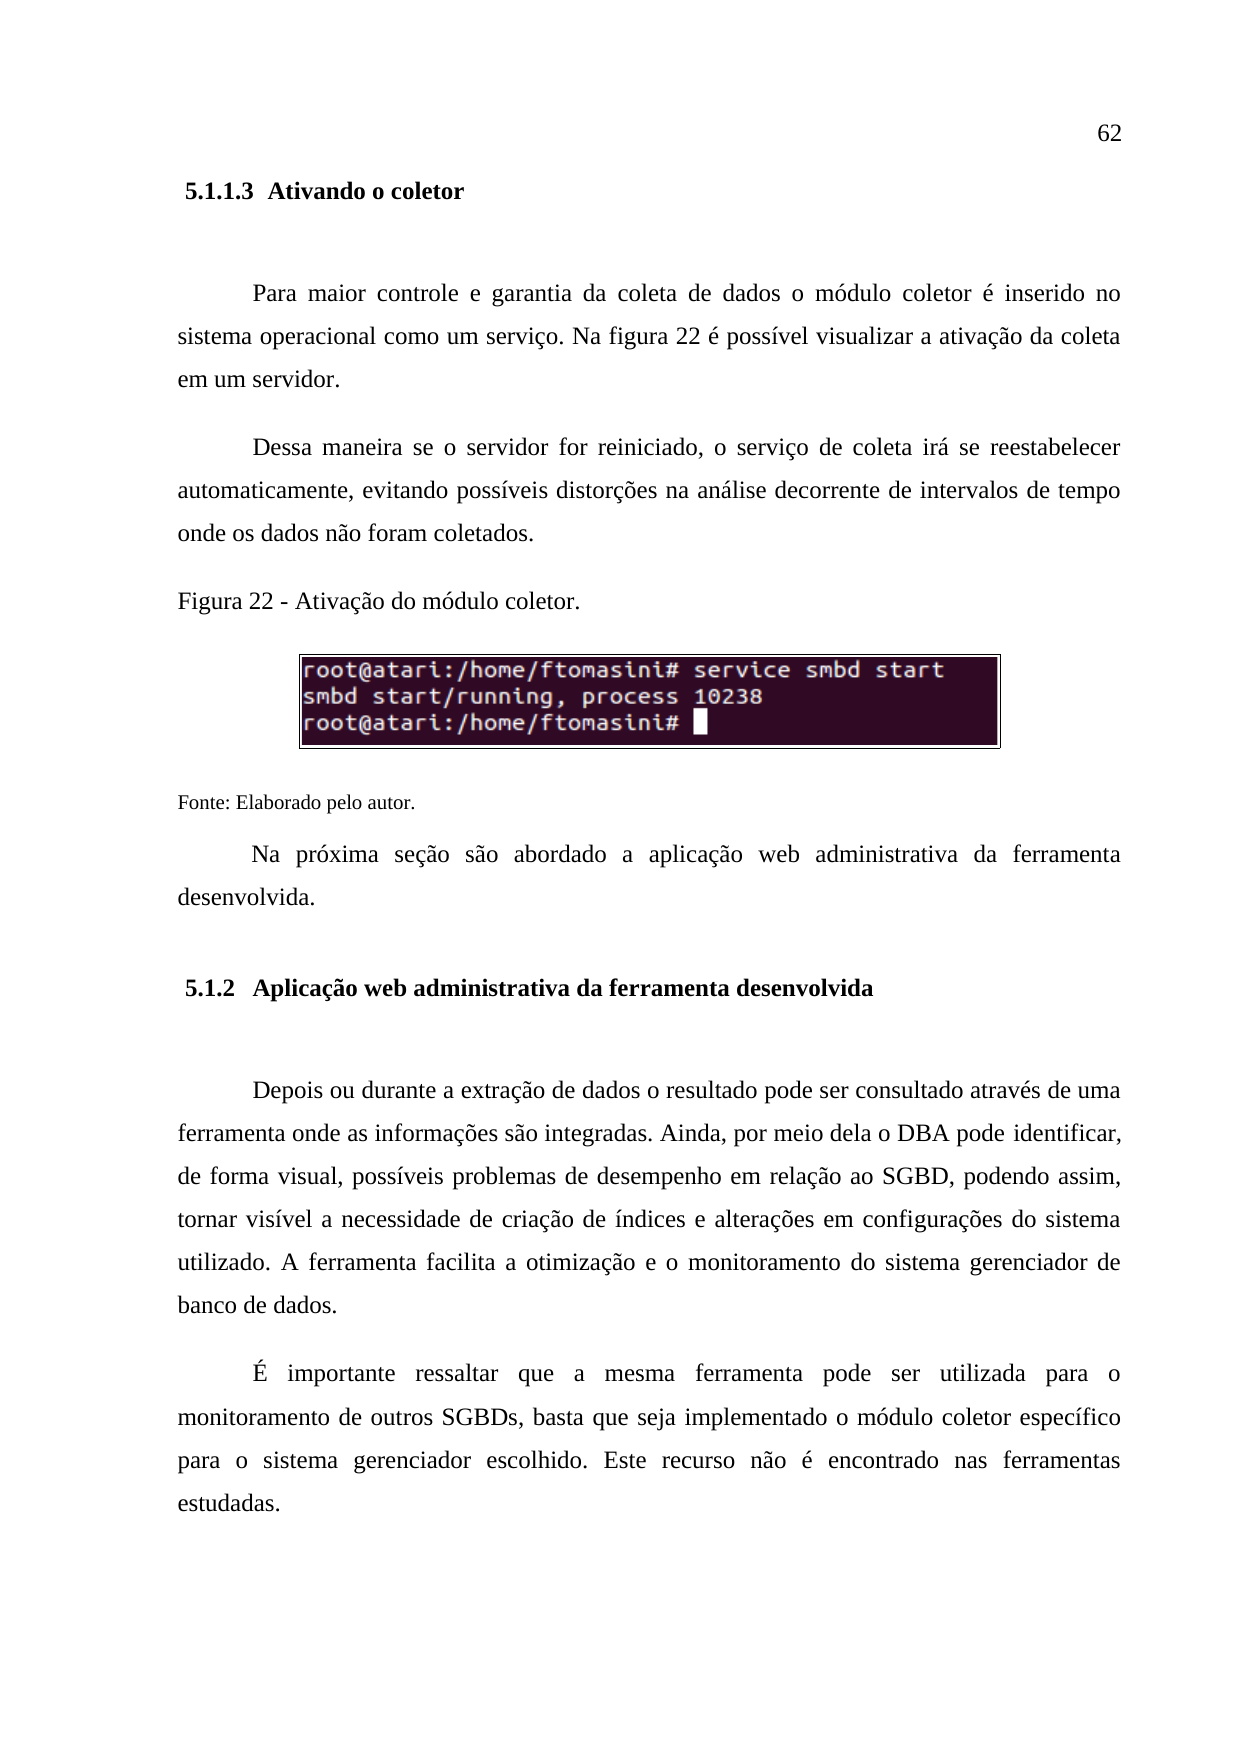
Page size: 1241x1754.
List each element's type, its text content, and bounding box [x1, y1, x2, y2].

list Ativando o coletor [185, 176, 1122, 205]
picture [301, 657, 998, 745]
text Para maior controle e garantia da coleta de dados o módulo coletor é inserido no sistema operacional como um serviço. Na figura 22 é possível visualizar a ativação da coleta em um servidor. [177, 278, 1122, 393]
list É importante ressaltar que a mesma ferramenta pode ser utilizada para o monitoramento de outros SGBDs, basta que seja implementado o módulo coletor específico para o sistema gerenciador escolhido. Este recurso não é encontrado nas ferramentas estudadas. [177, 1358, 1122, 1517]
list Aplicação web administrativa da ferramenta desenvolvida [185, 973, 1122, 1002]
list Depois ou durante a extração de dados o resultado pode ser consultado através de uma ferramenta onde as informações são integradas. Ainda, por meio dela o DBA pode identificar, de forma visual, possíveis problemas de desempenho em relação ao SGBD, podendo assim, tornar visível a necessidade de criação de índices e alterações em configurações do sistema utilizado. A ferramenta facilita a otimização e o monitoramento do sistema gerenciador de banco de dados. [177, 1075, 1122, 1319]
text Na próxima seção são abordado a aplicação web administrativa da ferramenta desenvolvida. [177, 839, 1122, 911]
text Dessa maneira se o servidor for reiniciado, o serviço de coleta irá se reestabelecer automaticamente, evitando possíveis distorções na análise decorrente de intervalos de tempo onde os dados não foram coletados. [177, 432, 1122, 547]
text Figura 22 - Ativação do módulo coletor. [177, 586, 1122, 615]
list Fonte: Elaborado pelo autor. [177, 790, 1122, 814]
